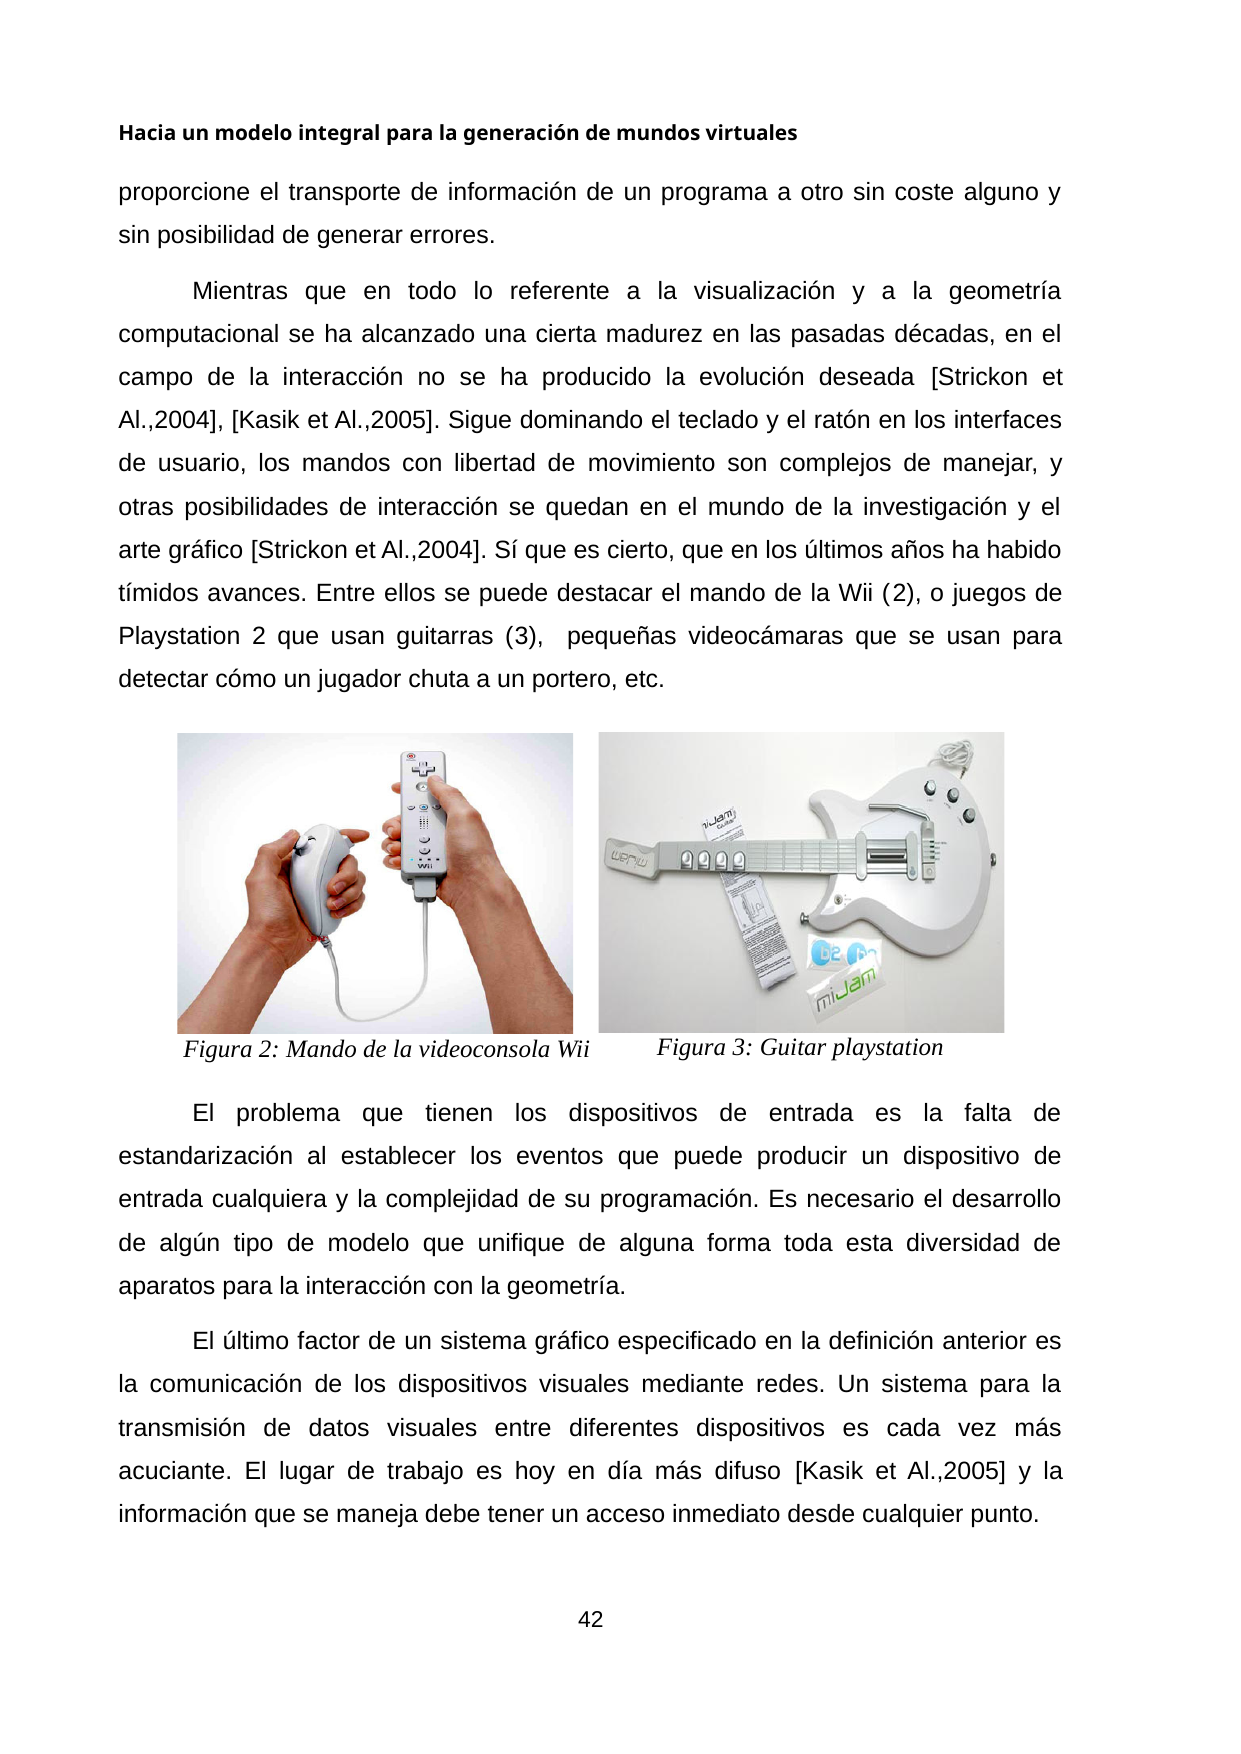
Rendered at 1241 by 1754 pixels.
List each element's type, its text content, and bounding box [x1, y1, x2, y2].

text Figura 2: Mando de la videoconsola Wii [177, 733, 598, 1063]
text El problema que tienen los dispositivos de entrada es la falta de estandarización al establecer los eventos que puede producir un dispositivo de entrada cualquiera y la complejidad de su programación. Es necesario el desarrollo de algún tipo de modelo que unifique de alguna forma toda esta diversidad de aparatos para la interacción con la geometría. [118, 1098, 1063, 1299]
text proporcione el transporte de información de un programa a otro sin coste alguno y sin posibilidad de generar errores. [118, 177, 1063, 249]
text Mientras que en todo lo referente a la visualización y a la geometría computacional se ha alcanzado una cierta madurez en las pasadas décadas, en el campo de la interacción no se ha producido la evolución deseada [Strickon et Al.,2004], [Kasik et Al.,2005]. Sigue dominando el teclado y el ratón en los interfaces de usuario, los mandos con libertad de movimiento son complejos de manejar, y otras posibilidades de interacción se quedan en el mundo de la investigación y el arte gráfico [Strickon et Al.,2004]. Sí que es cierto, que en los últimos años ha habido tímidos avances. Entre ellos se puede destacar el mando de la Wii (Figura 2), o juegos de Playstation 2 que usan guitarras (Figura 3), pequeñas videocámaras que se usan para detectar cómo un jugador chuta a un portero, etc. [118, 276, 1063, 693]
text El último factor de un sistema gráfico especificado en la definición anterior es la comunicación de los dispositivos visuales mediante redes. Un sistema para la transmisión de datos visuales entre diferentes dispositivos es cada vez más acuciante. El lugar de trabajo es hoy en día más difuso [Kasik et Al.,2005] y la información que se maneja debe tener un acceso inmediato desde cualquier punto. [118, 1326, 1063, 1527]
text Figura 3: Guitar playstation [598, 1033, 1004, 1061]
picture [598, 732, 1005, 1033]
picture [177, 733, 574, 1034]
